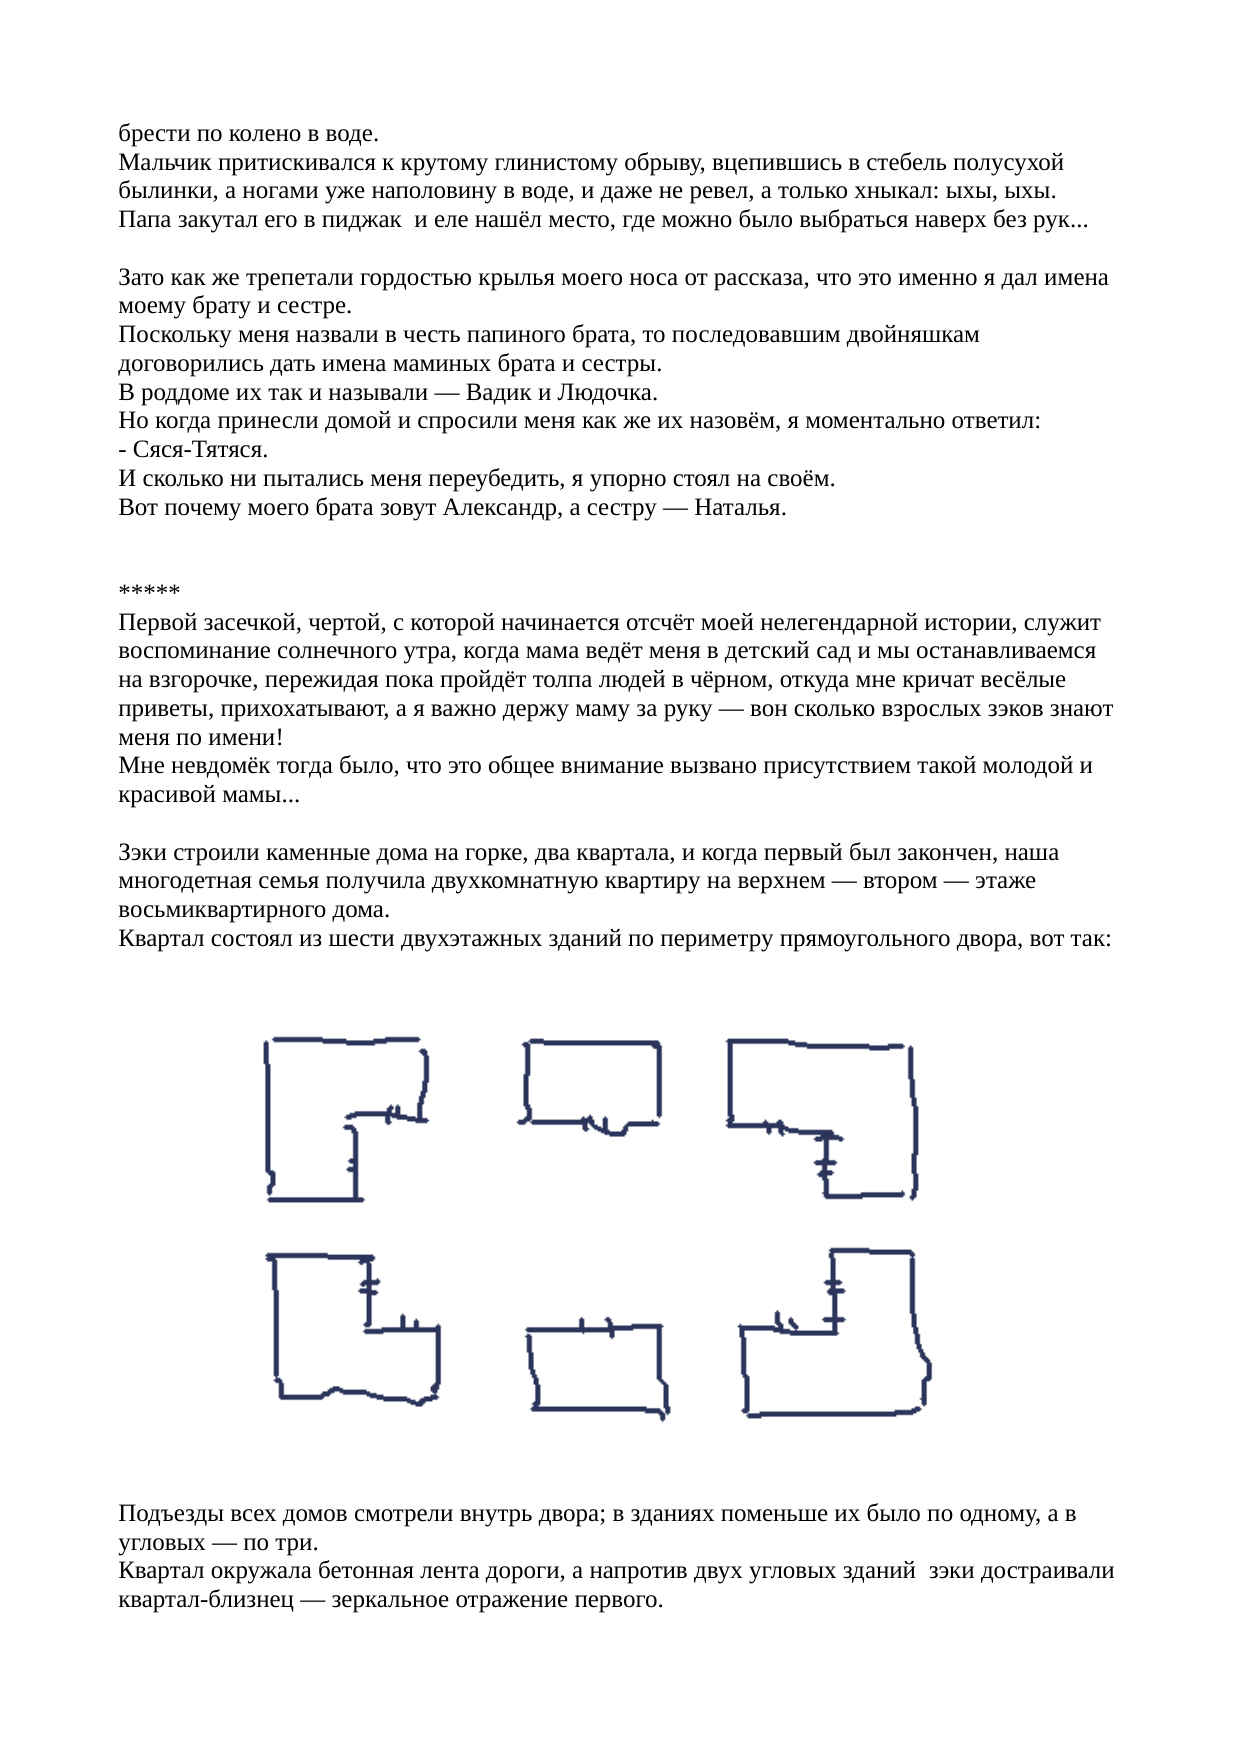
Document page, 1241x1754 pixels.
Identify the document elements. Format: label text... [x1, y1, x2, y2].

text И сколько ни пытались меня переубедить, я упорно стоял на своём. [118, 463, 1122, 492]
text Поскольку меня назвали в честь папиного брата, то последовавшим двойняшкам договорились дать имена маминых брата и сестры. [118, 319, 1122, 377]
text Папа закутал его в пиджак и еле нашёл место, где можно было выбраться наверх без рук... [118, 204, 1122, 233]
text Мальчик притискивался к крутому глинистому обрыву, вцепившись в стебель полусухой былинки, а ногами уже наполовину в воде, и даже не ревел, а только хныкал: ыхы, ыхы. [118, 147, 1122, 204]
text брести по колено в воде. [118, 118, 1122, 147]
text Подъезды всех домов смотрели внутрь двора; в зданиях поменьше их было по одному, а в угловых — по три. [118, 981, 1122, 1555]
text Зэки строили каменные дома на горке, два квартала, и когда первый был закончен, наша многодетная семья получила двухкомнатную квартиру на верхнем — втором — этаже восьмиквартирного дома. [118, 837, 1122, 923]
text Мне невдомёк тогда было, что это общее внимание вызвано присутствием такой молодой и красивой мамы... [118, 751, 1122, 808]
text - Сяся-Тятяся. [118, 434, 1122, 463]
text Квартал окружала бетонная лента дороги, а напротив двух угловых зданий зэки достраивали квартал-близнец — зеркальное отражение первого. [118, 1555, 1122, 1613]
text ***** [118, 578, 1122, 607]
text Зато как же трепетали гордостью крылья моего носа от рассказа, что это именно я дал имена моему брату и сестре. [118, 262, 1122, 319]
text Но когда принесли домой и спросили меня как же их назовём, я моментально ответил: [118, 406, 1122, 434]
text Квартал состоял из шести двухэтажных зданий по периметру прямоугольного двора, вот так: [118, 923, 1122, 952]
text Вот почему моего брата зовут Александр, а сестру — Наталья. [118, 492, 1122, 521]
text Первой засечкой, чертой, с которой начинается отсчёт моей нелегендарной истории, служит воспоминание солнечного утра, когда мама ведёт меня в детский сад и мы останавливаемся на взгорочке, пережидая пока пройдёт толпа людей в чёрном, откуда мне кричат весёлые приветы, прихохатывают, а я важно держу маму за руку — вон сколько взрослых зэков знают меня по имени! [118, 607, 1122, 751]
picture [210, 980, 1030, 1498]
text В роддоме их так и называли — Вадик и Людочка. [118, 377, 1122, 406]
